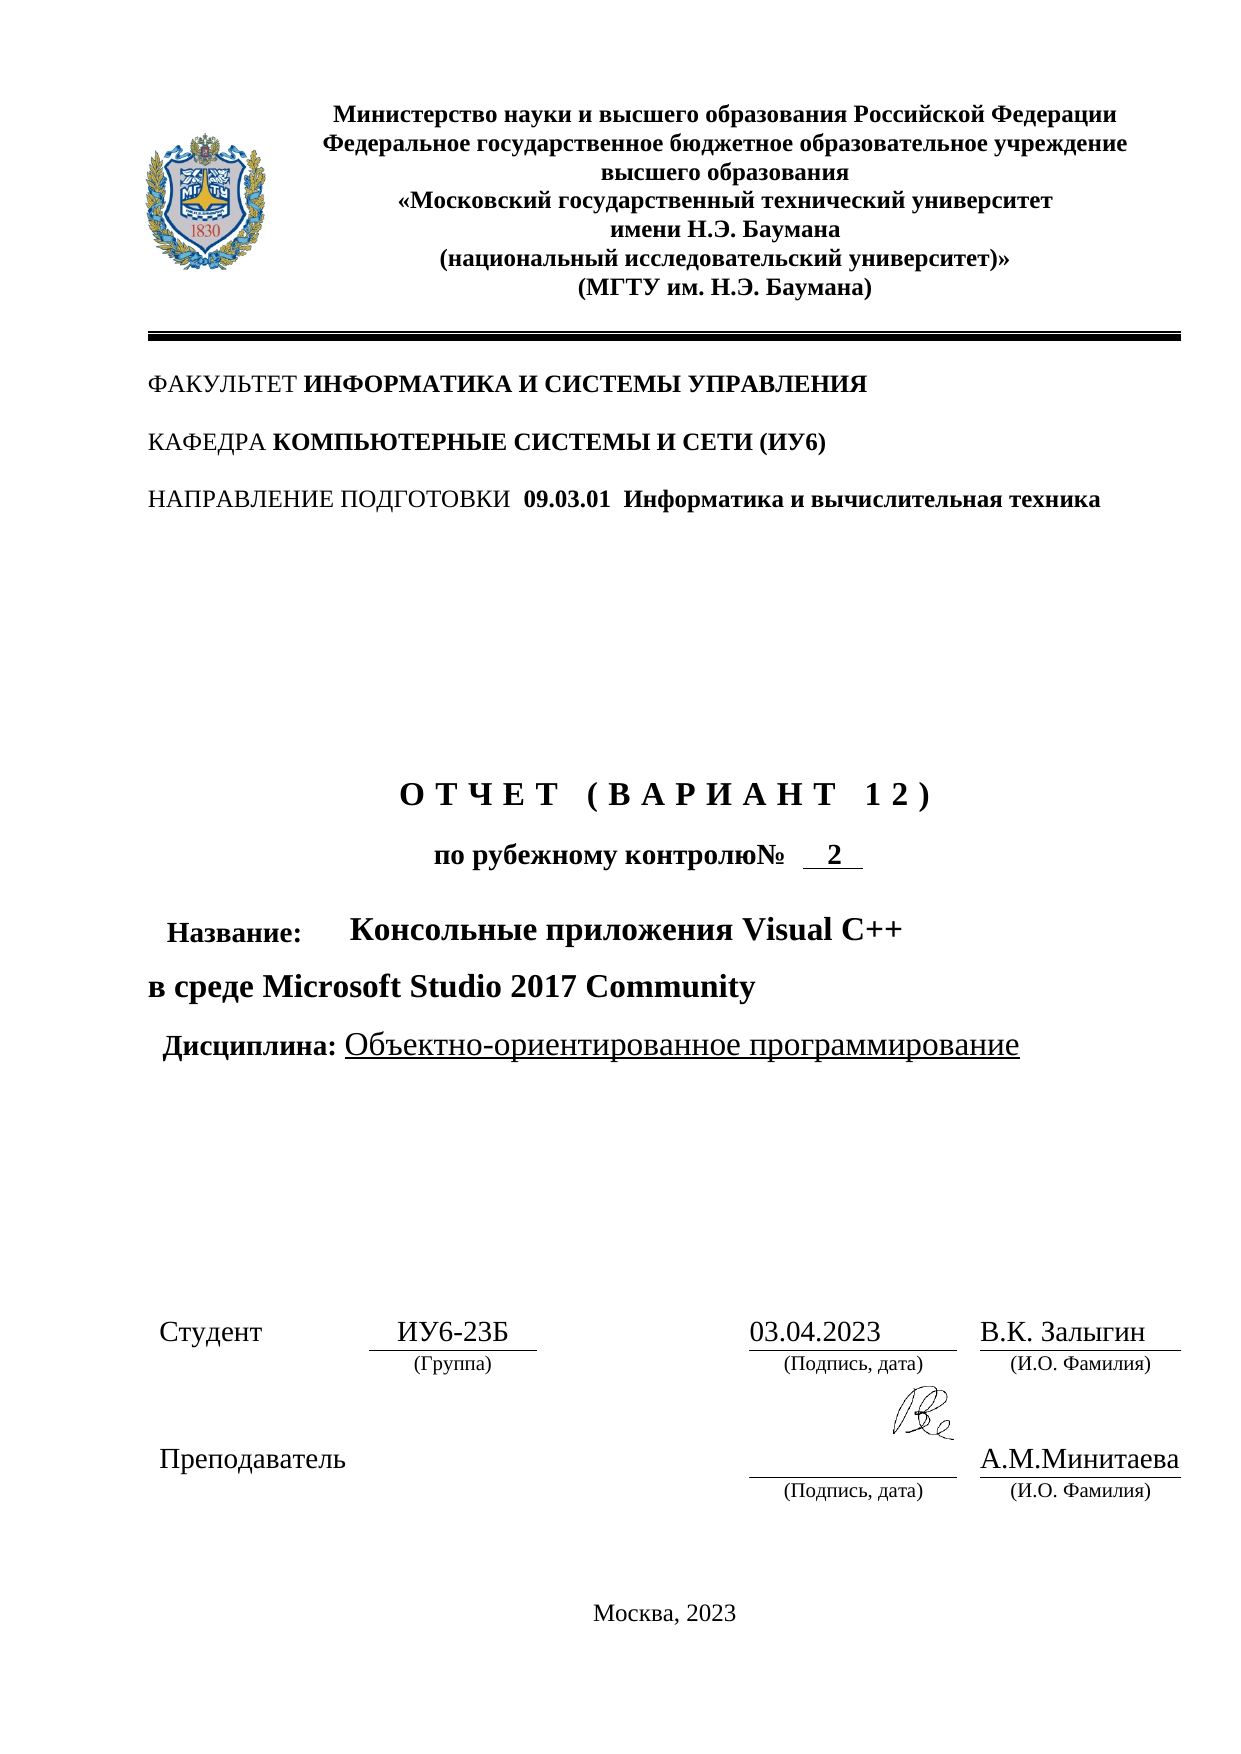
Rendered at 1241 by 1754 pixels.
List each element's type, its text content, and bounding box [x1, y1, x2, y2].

subtitle Отчет (вариант 12) [148, 774, 1181, 812]
table_header ИУ6-23Б [357, 1314, 548, 1351]
table_cell (Подпись, дата) [738, 1351, 968, 1385]
table_header 2 [797, 837, 871, 871]
table_header Студент [148, 1314, 357, 1351]
table_cell [969, 1385, 1193, 1441]
table_cell [357, 1385, 548, 1441]
text Консольные приложения Visual C++ [331, 909, 1181, 947]
table_header В.К. Залыгин [969, 1314, 1193, 1351]
text НАПРАВЛЕНИЕ ПОДГОТОВКИ 09.03.01 Информатика и вычислительная техника [148, 484, 1181, 513]
table_cell [955, 1385, 968, 1441]
table_cell [357, 1441, 548, 1478]
picture [890, 1384, 955, 1441]
table_cell [148, 1478, 357, 1512]
table_cell [148, 1385, 357, 1441]
text Дисциплина: Объектно-ориентированное программирование [162, 1024, 1181, 1062]
text Название: [167, 915, 316, 948]
table_cell Преподаватель [148, 1441, 357, 1478]
subtitle в среде Microsoft Studio 2017 Community [148, 967, 1181, 1005]
text Москва, 2023 [148, 1598, 1181, 1627]
picture [145, 133, 266, 270]
table_cell [548, 1385, 738, 1441]
table_cell [357, 1478, 548, 1512]
table_cell (Группа) [357, 1351, 548, 1385]
table_header Министерство науки и высшего образования Российской Федерации Федеральное государственное бюджетное образовательное учреждение высшего образования «Московский государственный технический университет имени Н.Э. Баумана (национальный исследовательский университет)» (МГТУ им. Н.Э. Баумана) [284, 99, 1166, 300]
table_cell (И.О. Фамилия) [969, 1478, 1193, 1512]
table_header 03.04.2023 [738, 1314, 968, 1351]
table_cell [548, 1478, 738, 1512]
text ФАКУЛЬТЕТ Информатика и системы управления [148, 369, 1181, 398]
table_cell А.М.Минитаева [969, 1441, 1193, 1478]
table_cell (И.О. Фамилия) [969, 1351, 1193, 1385]
table_header [548, 1314, 738, 1351]
table_cell (Подпись, дата) [738, 1478, 968, 1512]
table_cell [548, 1441, 738, 1478]
table_cell [148, 1351, 357, 1385]
table_cell [738, 1385, 890, 1441]
text КАФЕДРА Компьютерные системы и сети (ИУ6) [148, 427, 1181, 456]
table_header [136, 99, 284, 300]
table_cell [738, 1441, 968, 1478]
table_cell [548, 1351, 738, 1385]
